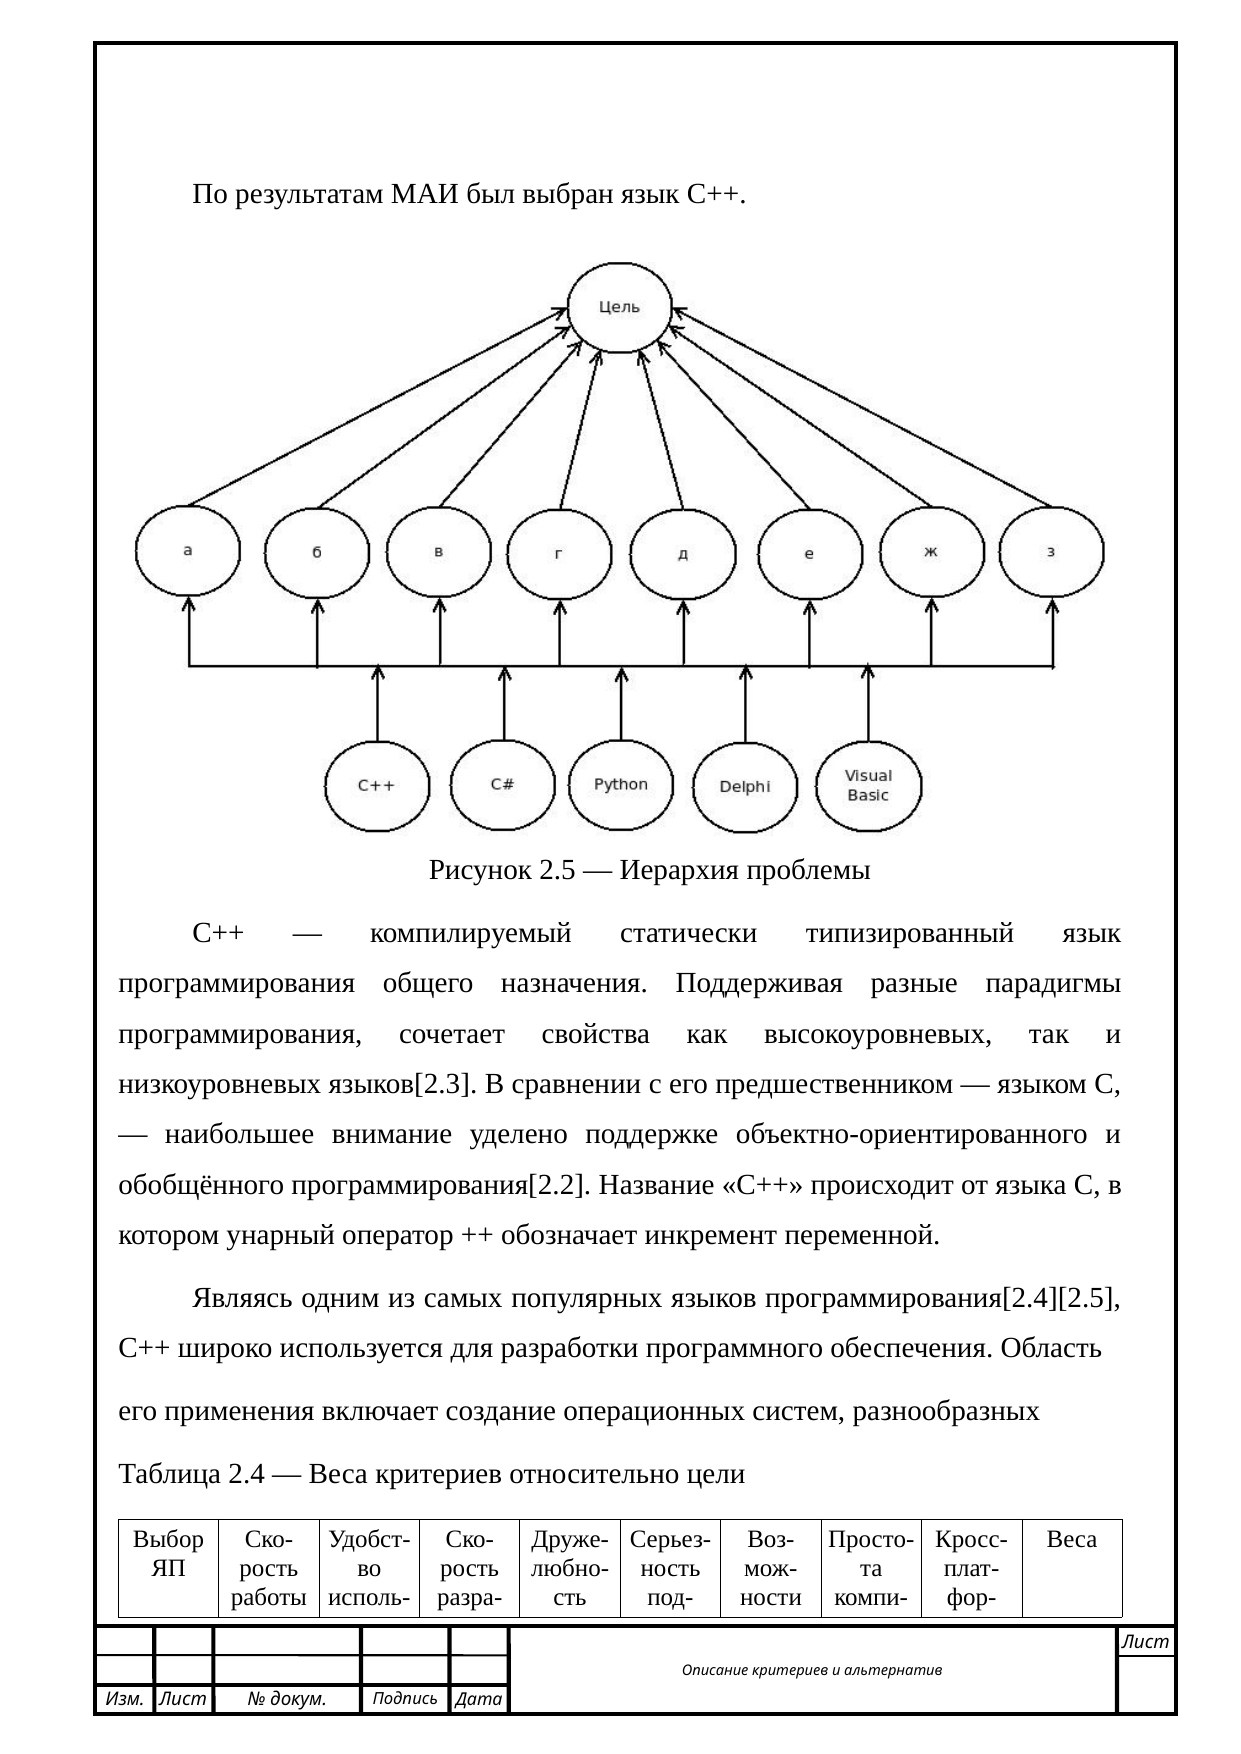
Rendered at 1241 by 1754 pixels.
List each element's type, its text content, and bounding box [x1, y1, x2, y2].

table_header Выбор ЯП [119, 1520, 218, 1617]
text Являясь одним из самых популярных языков программирования[2.4][2.5], C++ широко используется для разработки программного обеспечения. Область [118, 1280, 1122, 1364]
text его применения включает создание операционных систем, разнообразных [118, 1393, 1122, 1427]
text Рисунок 2.5 — Иерархия проблемы [118, 239, 1122, 886]
table_header Ско-рость разра- [420, 1520, 519, 1617]
table_header Друже-любно-сть [520, 1520, 620, 1617]
picture [134, 262, 1106, 836]
table_header Кросс-плат-фор- [922, 1520, 1022, 1617]
table_header Серьез-ность под- [621, 1520, 720, 1617]
table_header Просто-та компи- [822, 1520, 921, 1617]
table_header Веса [1023, 1520, 1122, 1617]
text C++ — компилируемый статически типизированный язык программирования общего назначения. Поддерживая разные парадигмы программирования, сочетает свойства как высокоуровневых, так и низкоуровневых языков[2.3]. В сравнении с его предшественником — языком C, — наибольшее внимание уделено поддержке объектно-ориентированного и обобщённого программирования[2.2]. Название «C++» происходит от языка C, в котором унарный оператор ++ обозначает инкремент переменной. [118, 915, 1122, 1251]
table_header Ско-рость работы [219, 1520, 319, 1617]
table_header Воз-мож-ности [721, 1520, 821, 1617]
text По результатам МАИ был выбран язык C++. [118, 176, 1122, 210]
table_header Удобст-во исполь- [320, 1520, 419, 1617]
text Таблица 2.4 — Веса критериев относительно цели [118, 1456, 1122, 1489]
